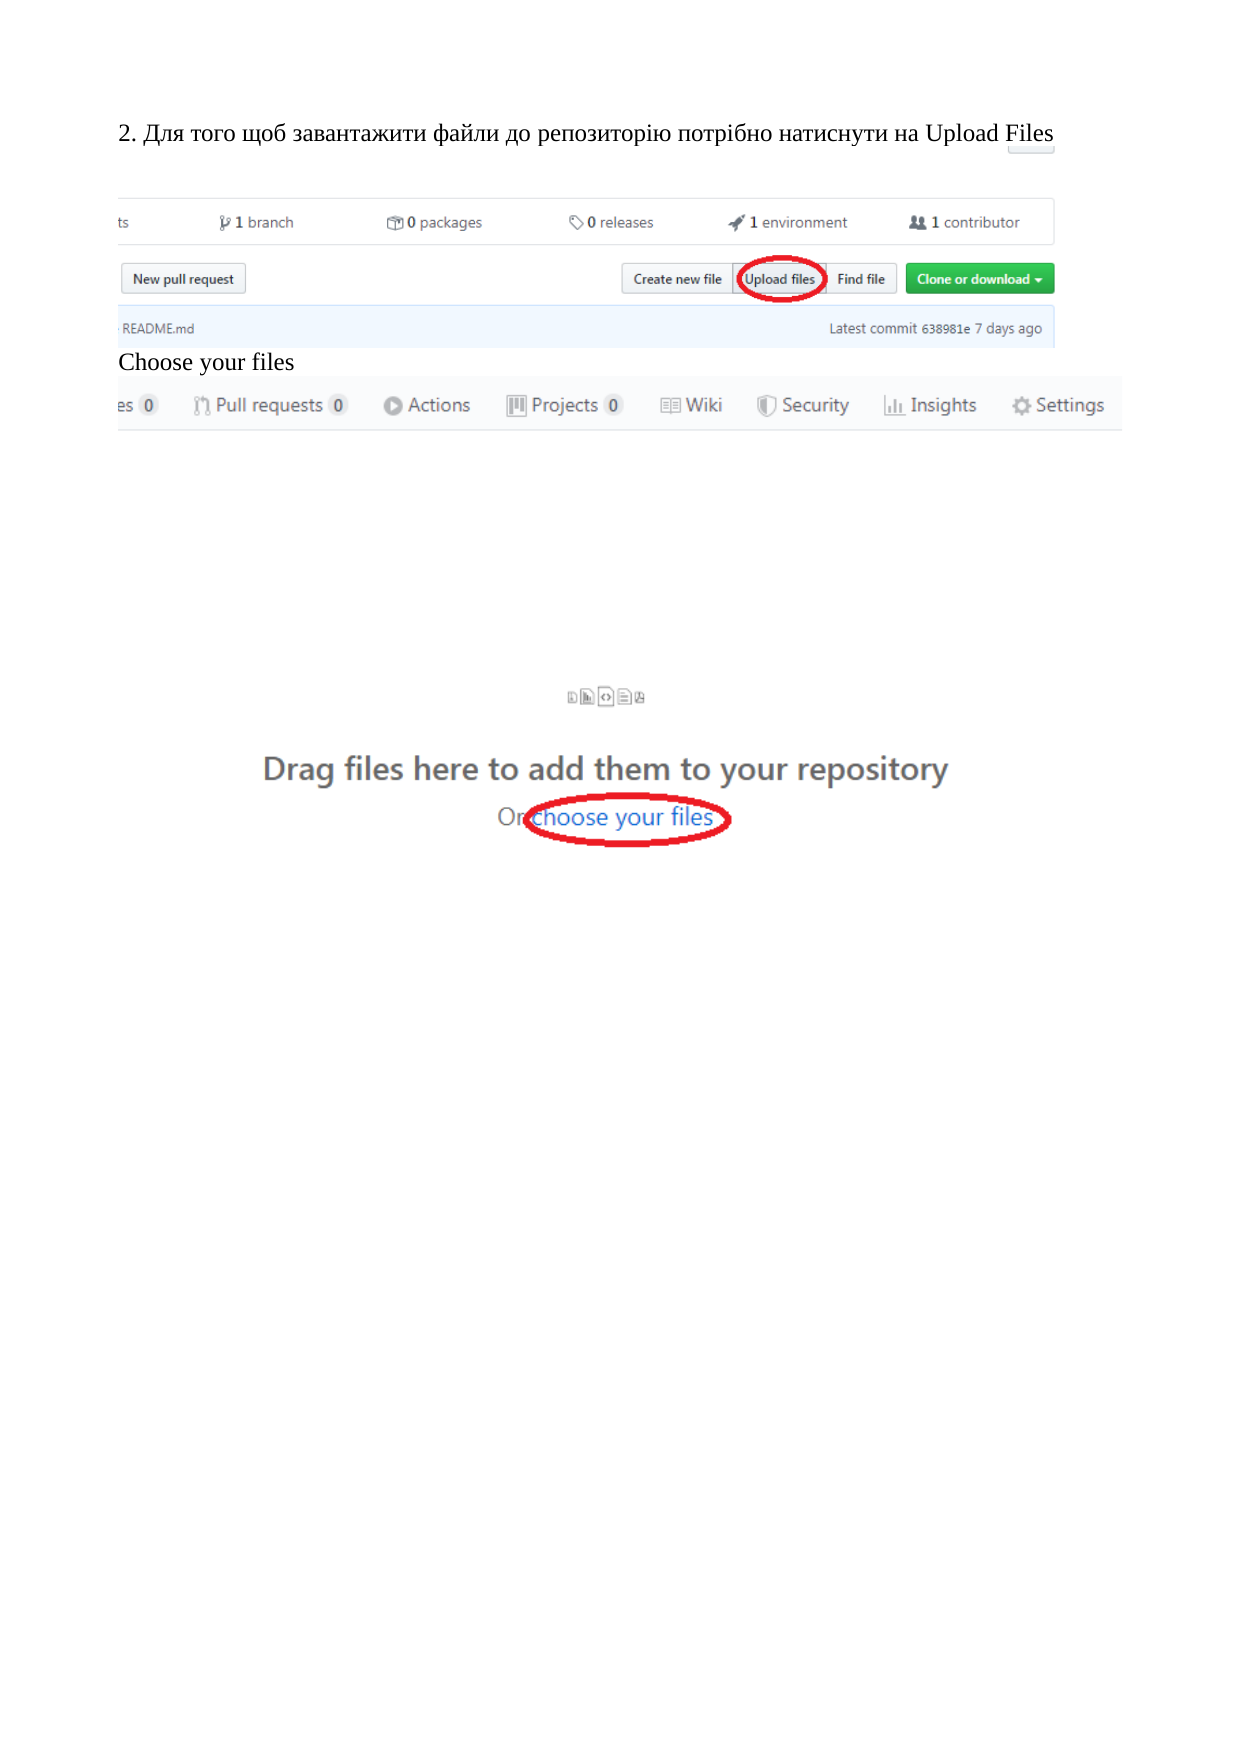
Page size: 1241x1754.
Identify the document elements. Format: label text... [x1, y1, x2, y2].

text 2. Для того щоб завантажити файли до репозиторію потрібно натиснути на Upload Files [118, 118, 1122, 146]
text Choose your files [118, 348, 1122, 376]
